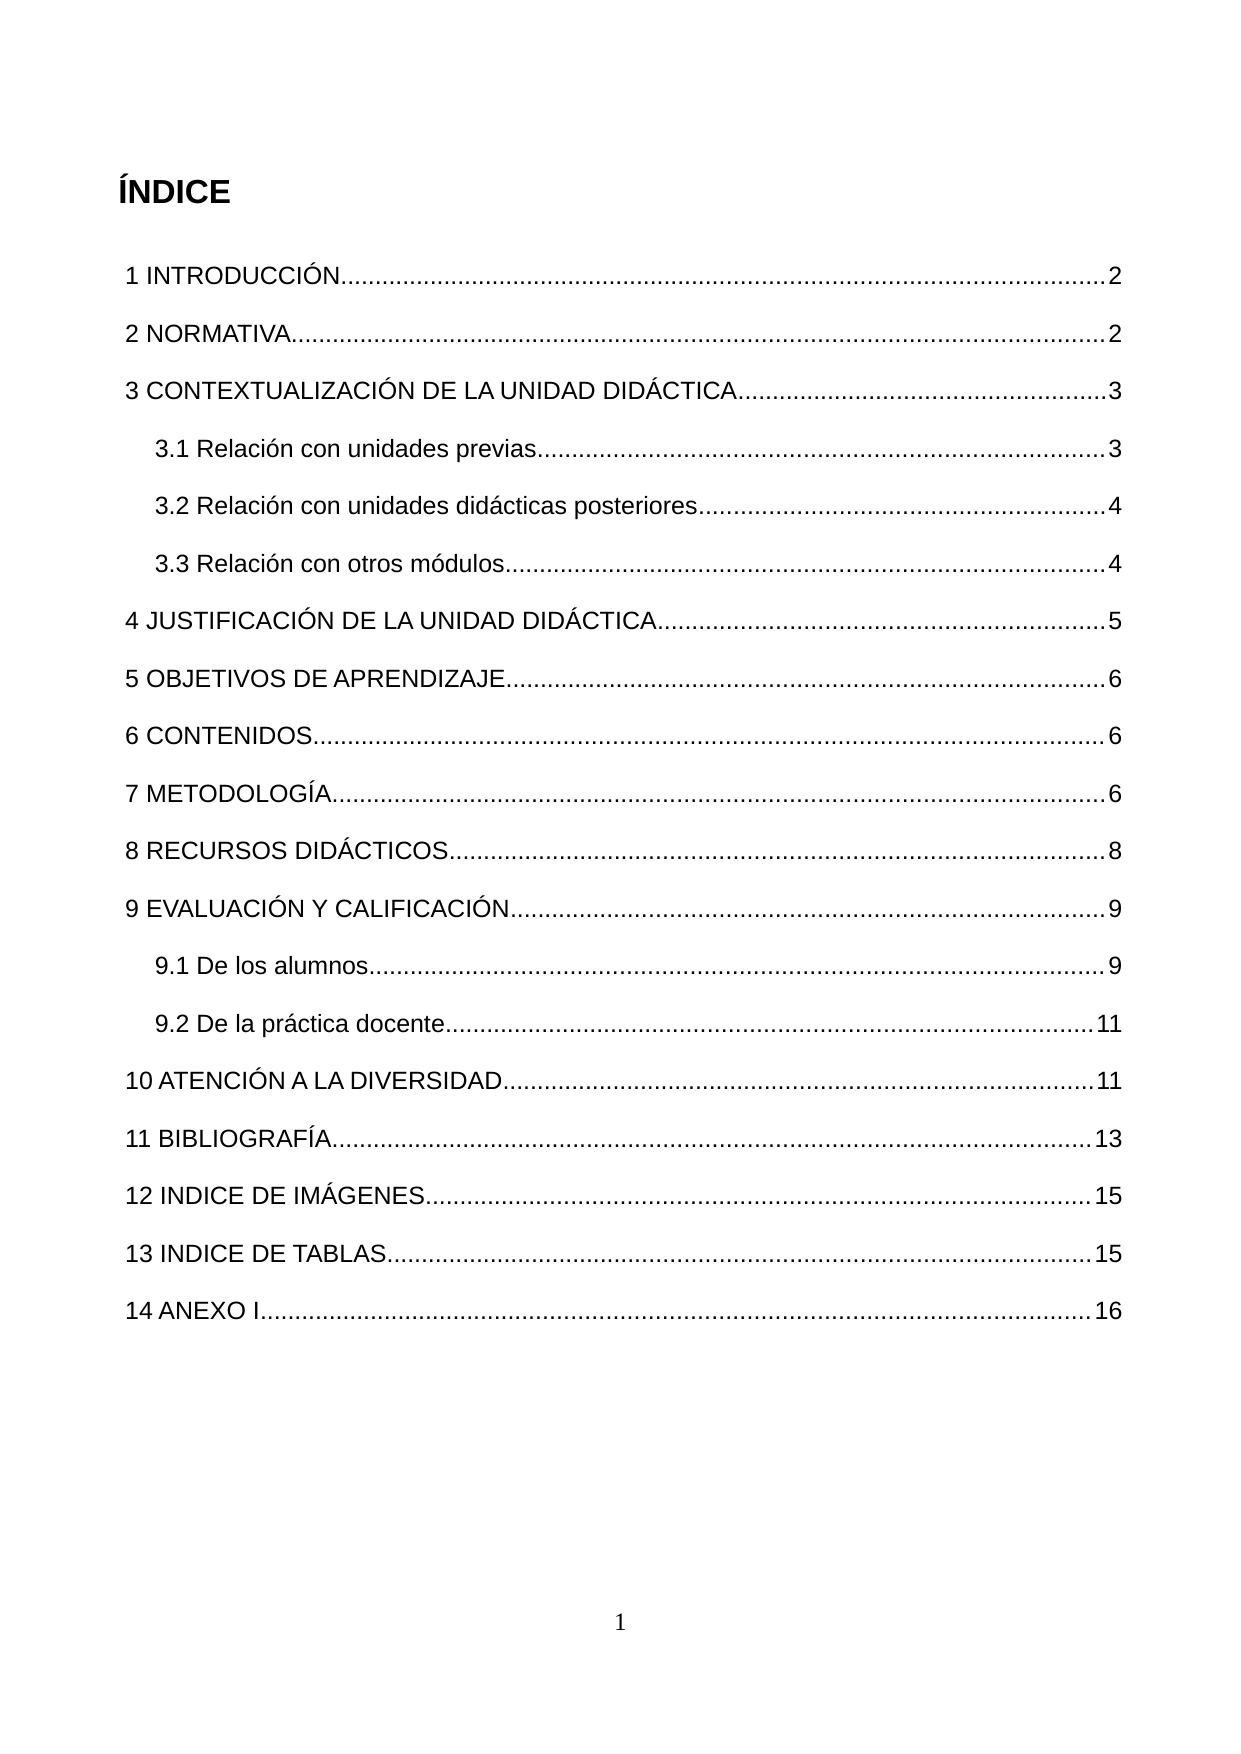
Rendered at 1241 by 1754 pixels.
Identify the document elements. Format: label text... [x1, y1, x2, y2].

text 8 RECURSOS DIDÁCTICOS 8 [118, 836, 1122, 865]
text 4 JUSTIFICACIÓN DE LA UNIDAD DIDÁCTICA 5 [118, 606, 1122, 635]
text 5 OBJETIVOS DE APRENDIZAJE 6 [118, 664, 1122, 692]
text 3.1 Relación con unidades previas 3 [148, 434, 1122, 462]
text 3 CONTEXTUALIZACIÓN DE LA UNIDAD DIDÁCTICA 3 [118, 376, 1122, 405]
text 9.2 De la práctica docente 11 [148, 1009, 1122, 1037]
text 12 INDICE DE IMÁGENES 15 [118, 1181, 1122, 1210]
text 2 NORMATIVA 2 [118, 319, 1122, 347]
text 9 EVALUACIÓN Y CALIFICACIÓN 9 [118, 894, 1122, 922]
text 3.3 Relación con otros módulos 4 [148, 549, 1122, 577]
text 10 ATENCIÓN A LA DIVERSIDAD 11 [118, 1066, 1122, 1095]
text 14 ANEXO I 16 [118, 1296, 1122, 1325]
text 3.2 Relación con unidades didácticas posteriores 4 [148, 491, 1122, 520]
text 6 CONTENIDOS 6 [118, 721, 1122, 750]
text 11 BIBLIOGRAFÍA 13 [118, 1124, 1122, 1152]
subtitle ÍNDICE [118, 172, 1122, 210]
text 13 INDICE DE TABLAS 15 [118, 1239, 1122, 1267]
text 7 METODOLOGÍA 6 [118, 779, 1122, 807]
text 9.1 De los alumnos 9 [148, 951, 1122, 980]
text 1 INTRODUCCIÓN 2 [118, 261, 1122, 290]
